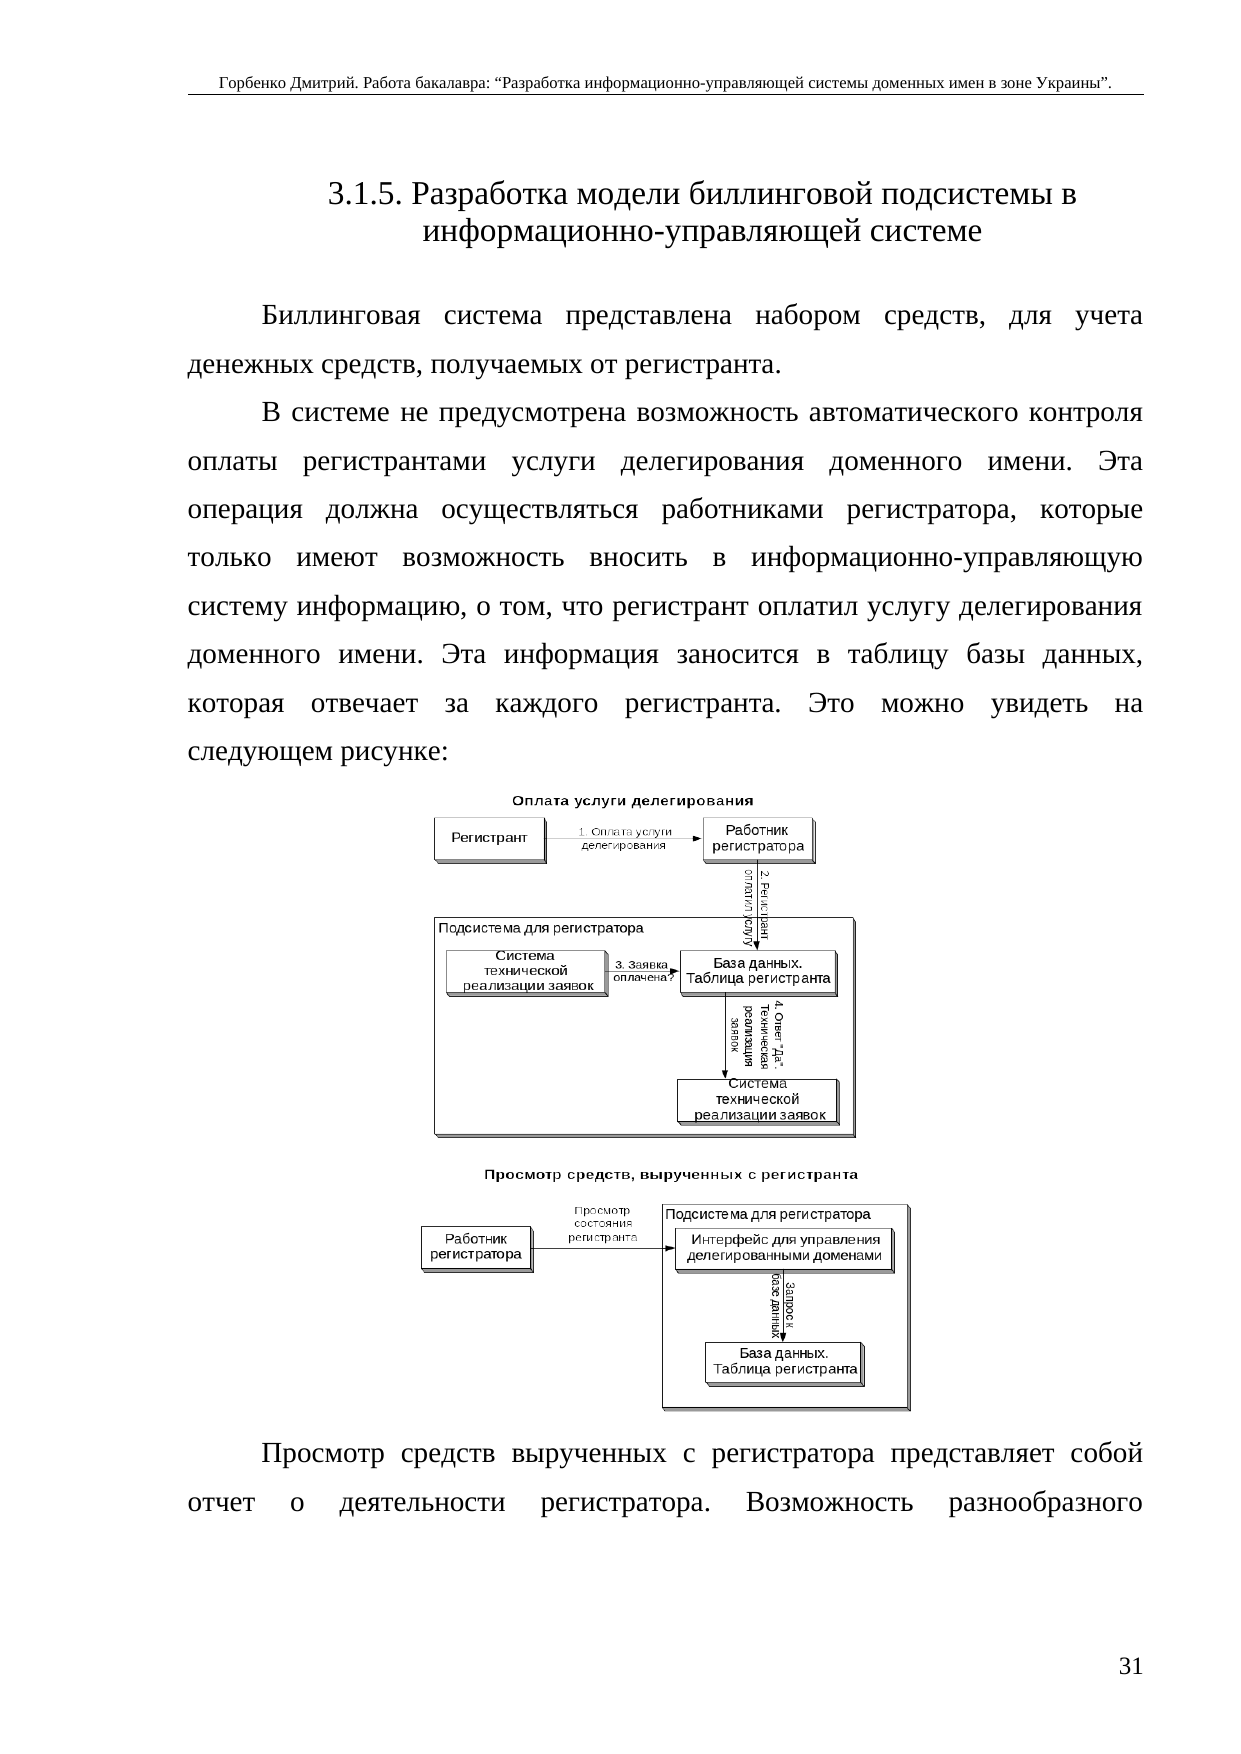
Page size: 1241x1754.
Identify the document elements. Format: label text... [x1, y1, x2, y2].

text Просмотр средств вырученных с регистратора представляет собой отчет о деятельности регистратора. Возможность разнообразного [187, 1436, 1144, 1517]
text В системе не предусмотрена возможность автоматического контроля оплаты регистрантами услуги делегирования доменного имени. Эта операция должна осуществляться работниками регистратора, которые только имеют возможность вносить в информационно-управляющую систему информацию, о том, что регистрант оплатил услугу делегирования доменного имени. Эта информация заносится в таблицу базы данных, которая отвечает за каждого регистранта. Это можно увидеть на следующем рисунке: [187, 395, 1144, 767]
text 3.1.5. Разработка модели биллинговой подсистемы в информационно-управляющей системе [261, 175, 1144, 248]
text Биллинговая система представлена набором средств, для учета денежных средств, получаемых от регистранта. [187, 298, 1144, 379]
